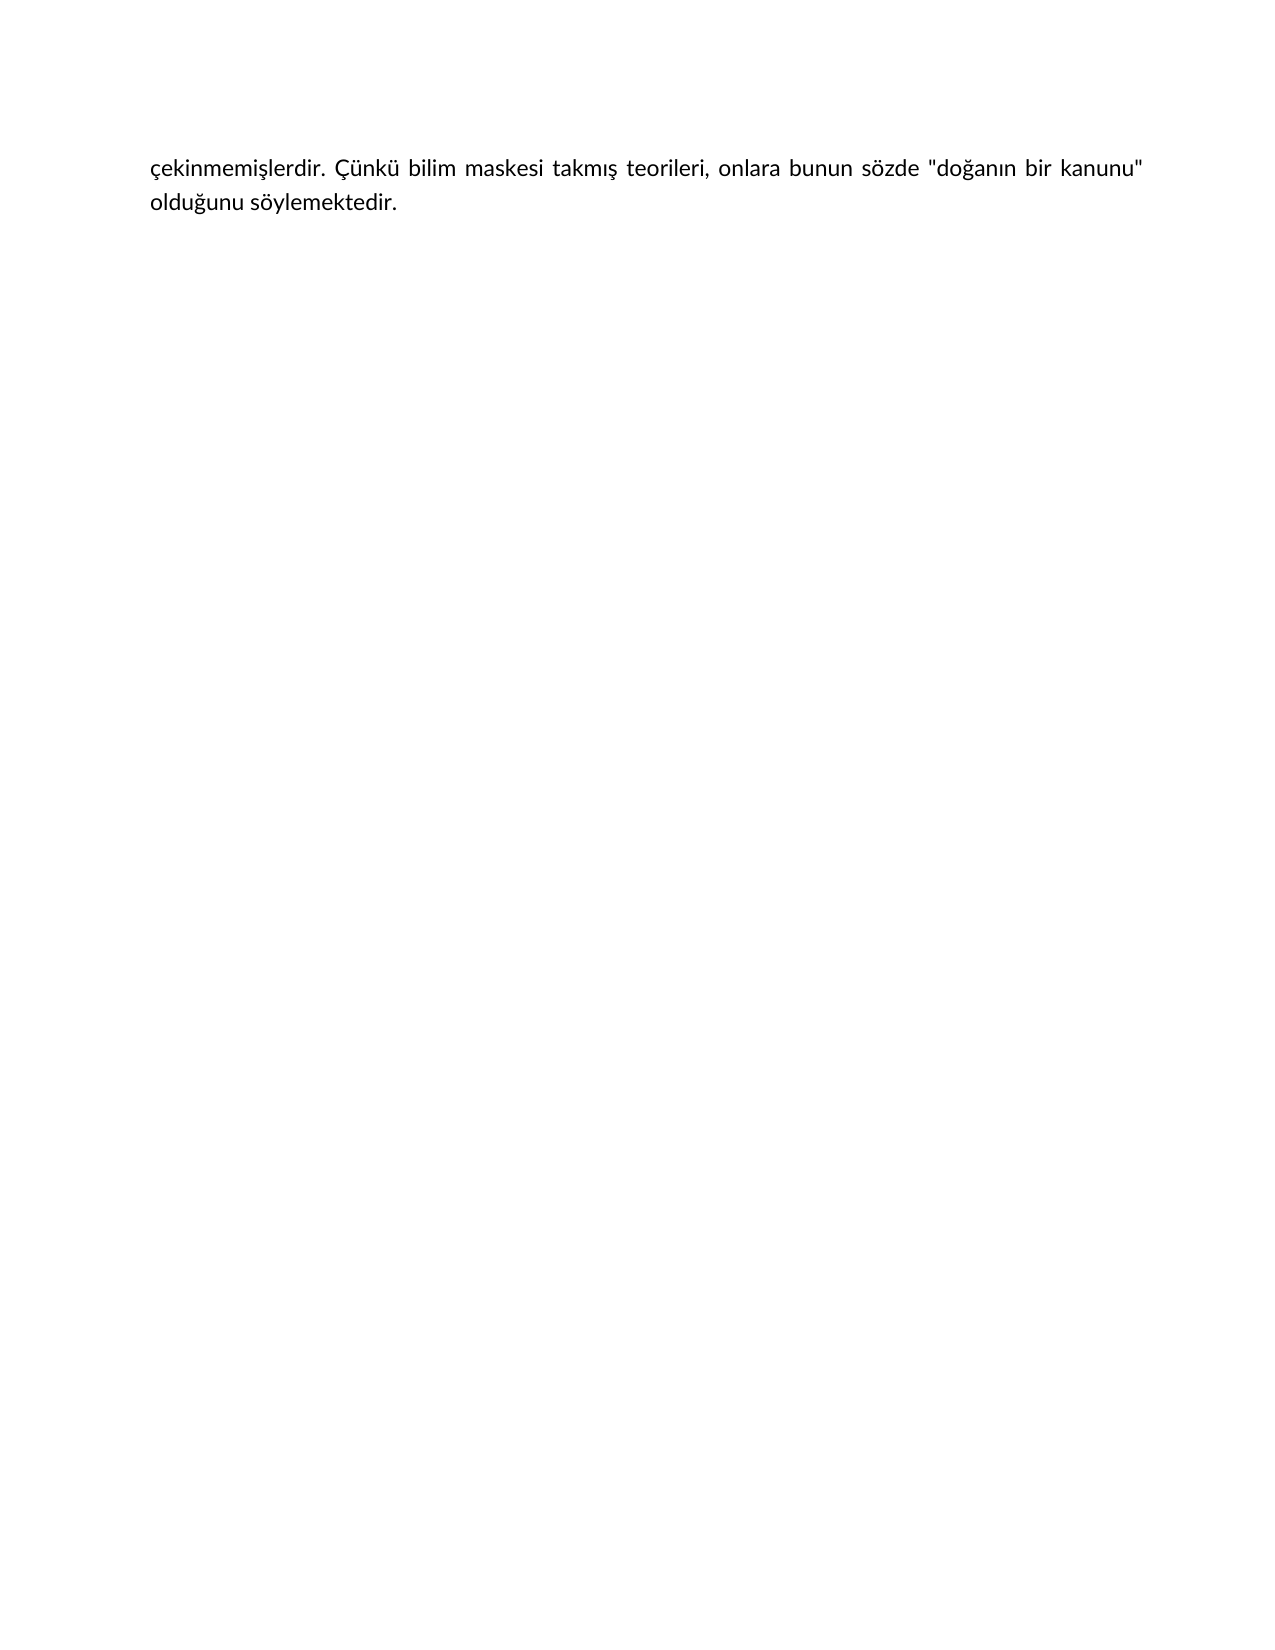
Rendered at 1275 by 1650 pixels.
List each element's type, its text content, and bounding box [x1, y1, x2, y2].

text çekinmemişlerdir. Çünkü bilim maskesi takmış teorileri, onlara bunun sözde "doğanın bir kanunu" olduğunu söylemektedir. [150, 150, 1145, 217]
